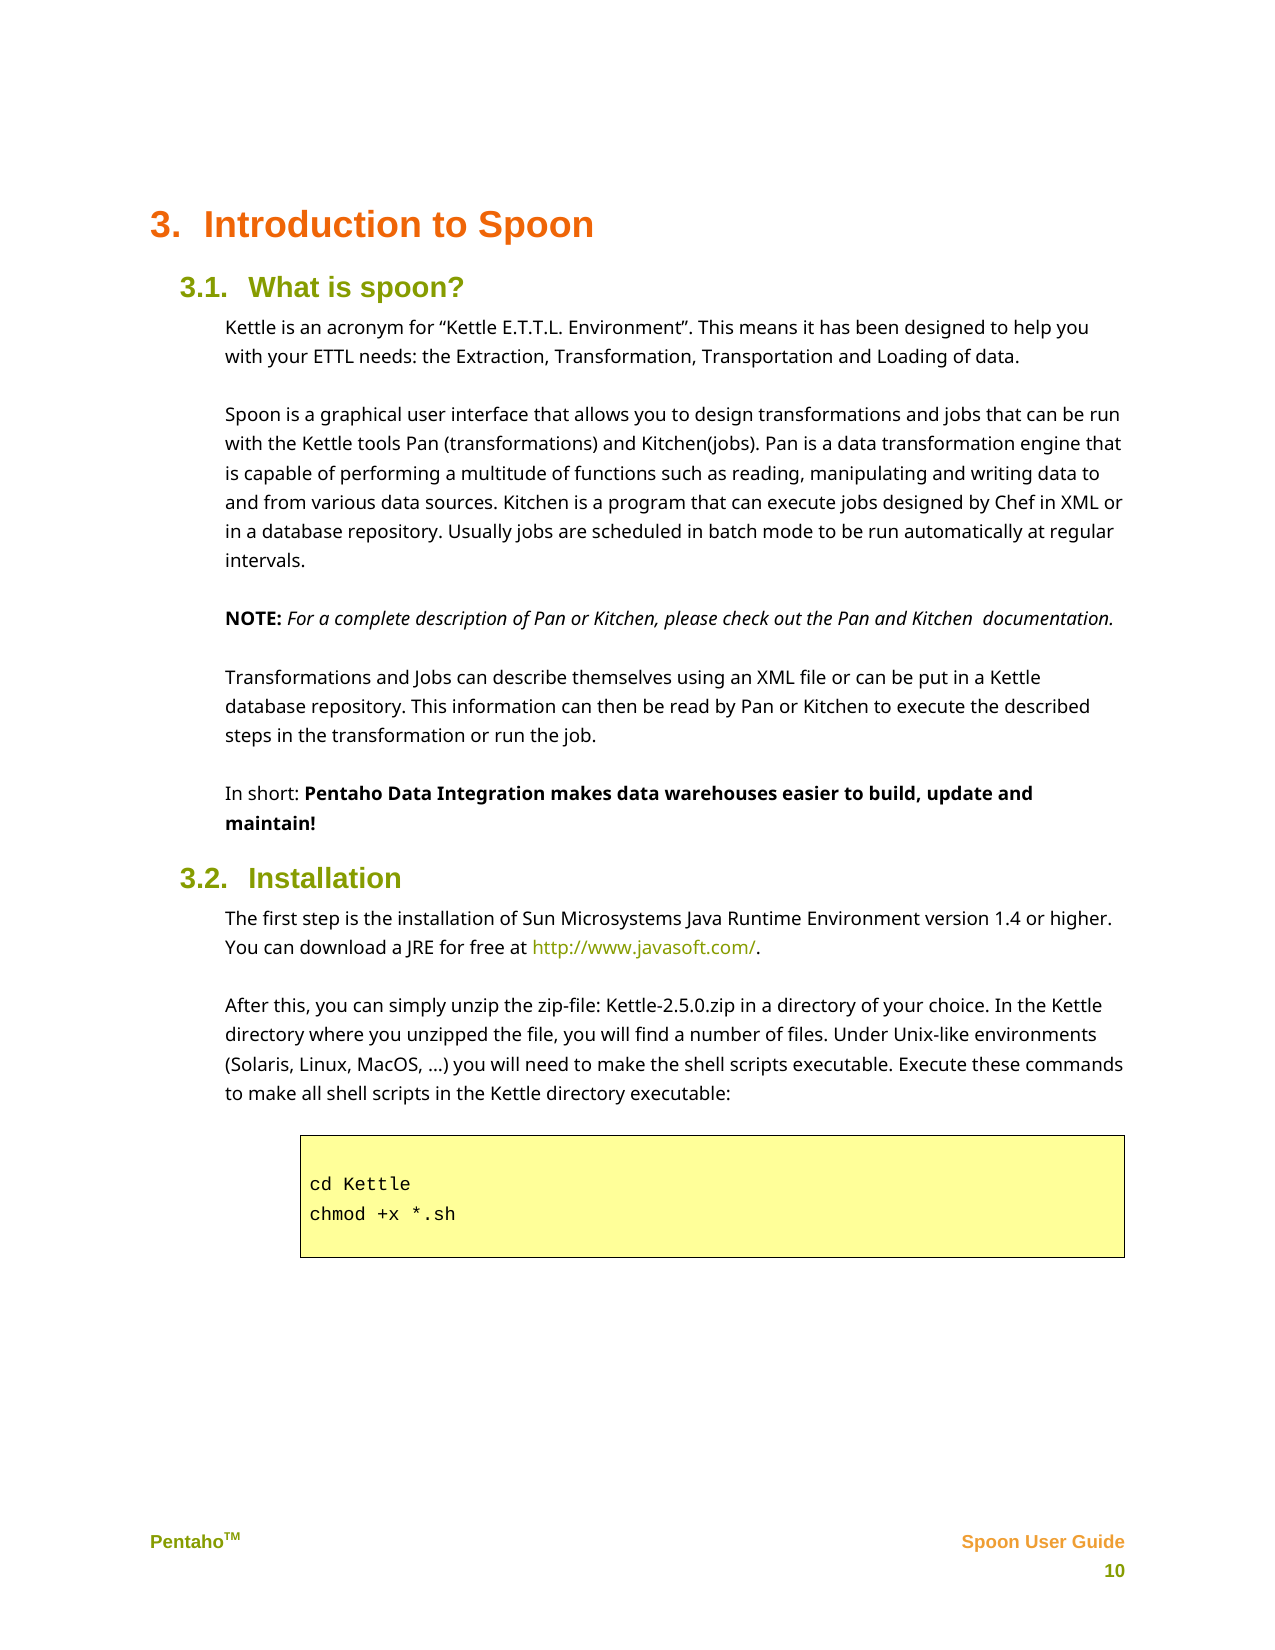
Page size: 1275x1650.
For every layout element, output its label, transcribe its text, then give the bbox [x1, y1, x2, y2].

text chmod +x *.sh [301, 1193, 1124, 1223]
text Transformations and Jobs can describe themselves using an XML file or can be put in a Kettle database repository. This information can then be read by Pan or Kitchen to execute the described steps in the transformation or run the job. [225, 661, 1125, 748]
subtitle Installation [179, 861, 1125, 896]
subtitle Introduction to Spoon [150, 210, 1125, 245]
text In short: Pentaho Data Integration makes data warehouses easier to build, update and maintain! [225, 777, 1125, 836]
subtitle What is spoon? [179, 270, 1125, 304]
text After this, you can simply unzip the zip-file: Kettle-2.5.0.zip in a directory of your choice. In the Kettle directory where you unzipped the file, you will find a number of files. Under Unix-like environments (Solaris, Linux, MacOS, …) you will need to make the shell scripts executable. Execute these commands to make all shell scripts in the Kettle directory executable: [225, 989, 1125, 1106]
text NOTE: For a complete description of Pan or Kitchen, please check out the Pan and Kitchen documentation. [225, 602, 1125, 632]
text Kettle is an acronym for “Kettle E.T.T.L. Environment”. This means it has been designed to help you with your ETTL needs: the Extraction, Transformation, Transportation and Loading of data. [225, 311, 1125, 369]
text The first step is the installation of Sun Microsystems Java Runtime Environment version 1.4 or higher. You can download a JRE for free at http://www.javasoft.com/. [225, 902, 1125, 960]
text cd Kettle [301, 1164, 1124, 1193]
text Spoon is a graphical user interface that allows you to design transformations and jobs that can be run with the Kettle tools Pan (transformations) and Kitchen(jobs). Pan is a data transformation engine that is capable of performing a multitude of functions such as reading, manipulating and writing data to and from various data sources. Kitchen is a program that can execute jobs designed by Chef in XML or in a database repository. Usually jobs are scheduled in batch mode to be run automatically at regular intervals. [225, 398, 1125, 573]
